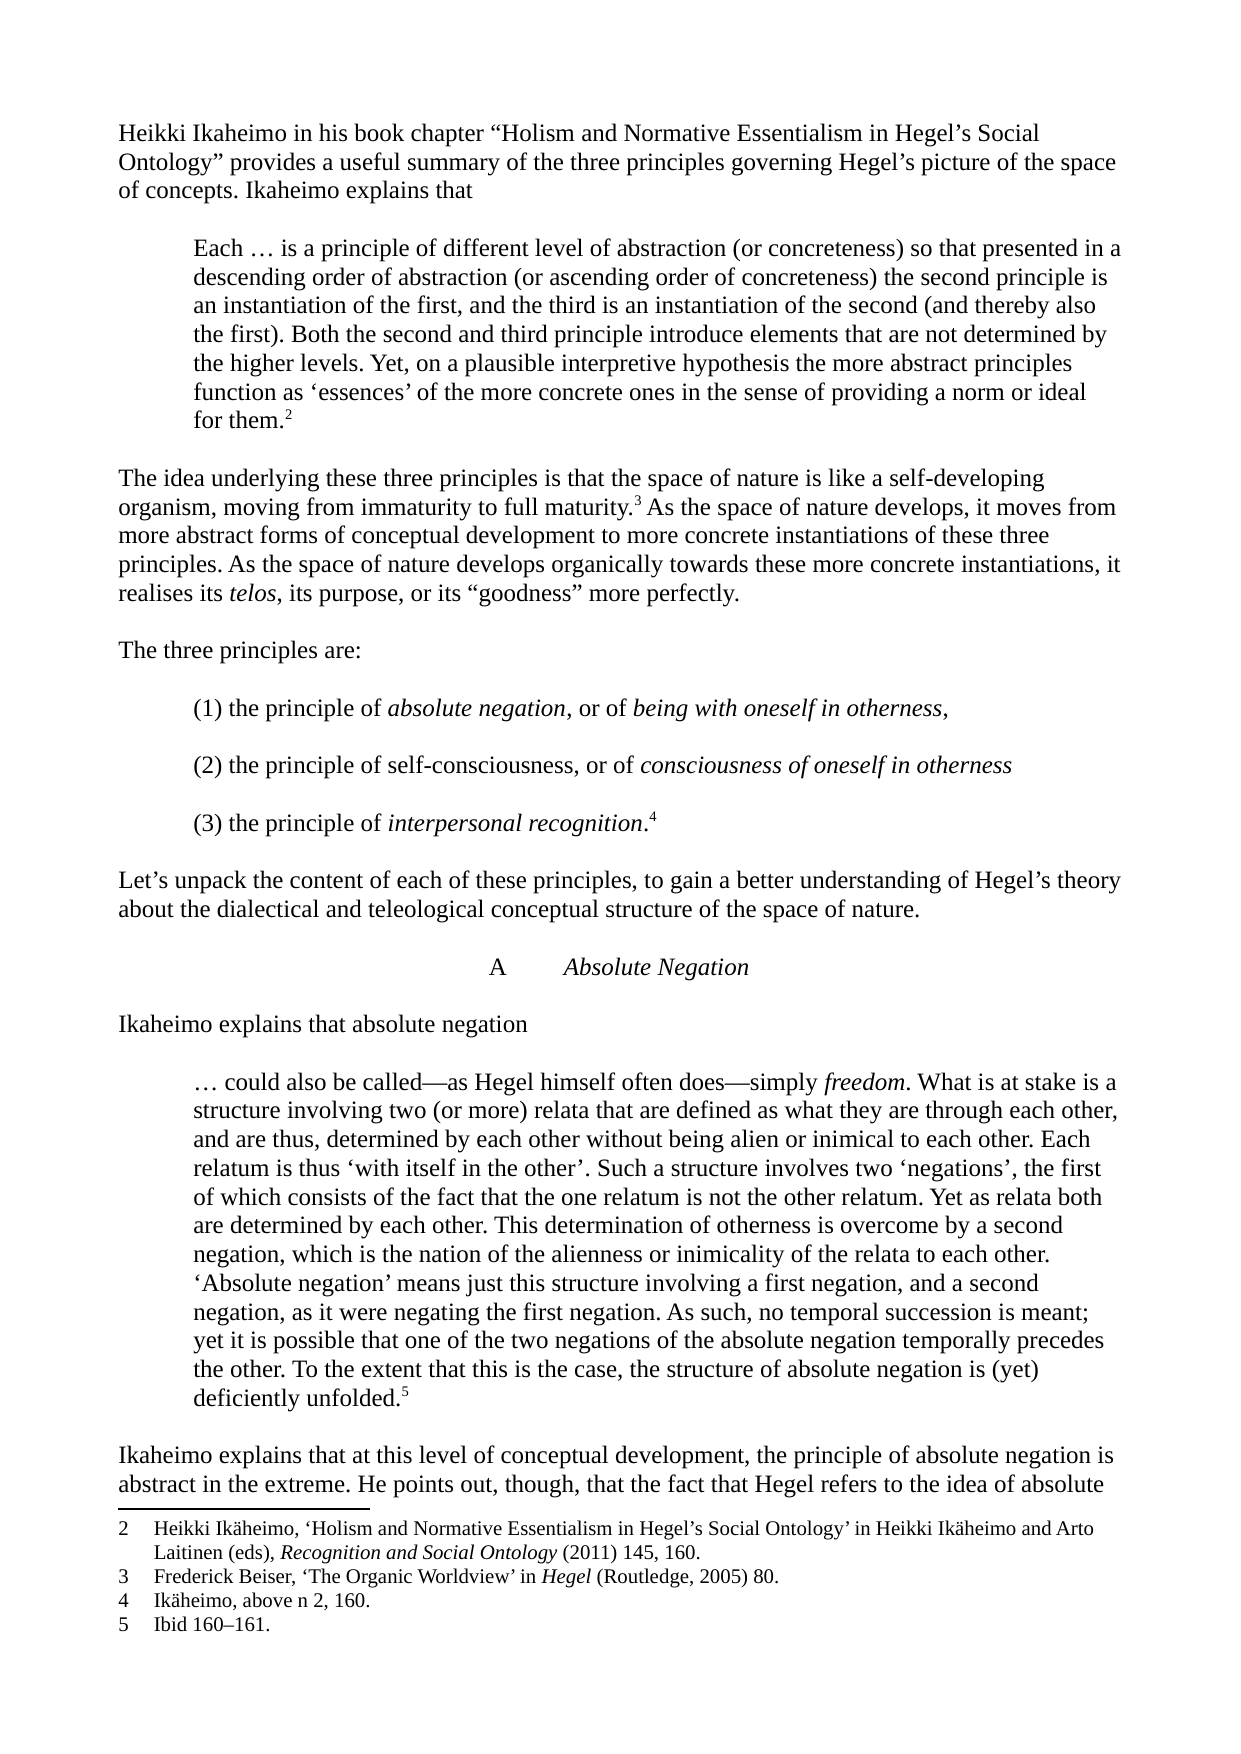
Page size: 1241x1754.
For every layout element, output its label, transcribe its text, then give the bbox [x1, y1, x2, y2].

text Ikaheimo explains that at this level of conceptual development, the principle of absolute negation is abstract in the extreme. He points out, though, that the fact that Hegel refers to the idea of absolute [118, 1441, 1122, 1498]
text Heikki Ikaheimo in his book chapter “Holism and Normative Essentialism in Hegel’s Social Ontology” provides a useful summary of the three principles governing Hegel’s picture of the space of concepts. Ikaheimo explains that [118, 118, 1122, 204]
text The idea underlying these three principles is that the space of nature is like a self-developing organism, moving from immaturity to full maturity. As the space of nature develops, it moves from more abstract forms of conceptual development to more concrete instantiations of these three principles. As the space of nature develops organically towards these more concrete instantiations, it realises its telos, its purpose, or its “goodness” more perfectly. [118, 463, 1122, 607]
text Heikki Ikäheimo, ‘Holism and Normative Essentialism in Hegel’s Social Ontology’ in Heikki Ikäheimo and Arto Laitinen (eds), Recognition and Social Ontology (2011) 145, 160. [118, 1516, 1122, 1564]
text Ibid 160–161. [118, 1612, 1122, 1636]
text (1) the principle of absolute negation, or of being with oneself in otherness, [193, 693, 1122, 722]
text The three principles are: [118, 636, 1122, 664]
text (3) the principle of interpersonal recognition. [193, 808, 1122, 837]
text Ikäheimo, above n 2, 160. [118, 1588, 1122, 1612]
text (2) the principle of self-consciousness, or of consciousness of oneself in otherness [193, 751, 1122, 779]
text … could also be called—as Hegel himself often does—simply freedom. What is at stake is a structure involving two (or more) relata that are defined as what they are through each other, and are thus, determined by each other without being alien or inimical to each other. Each relatum is thus ‘with itself in the other’. Such a structure involves two ‘negations’, the first of which consists of the fact that the one relatum is not the other relatum. Yet as relata both are determined by each other. This determination of otherness is overcome by a second negation, which is the nation of the alienness or inimicality of the relata to each other. ‘Absolute negation’ means just this structure involving a first negation, and a second negation, as it were negating the first negation. As such, no temporal succession is meant; yet it is possible that one of the two negations of the absolute negation temporally precedes the other. To the extent that this is the case, the structure of absolute negation is (yet) deficiently unfolded. [193, 1067, 1122, 1412]
text Frederick Beiser, ‘The Organic Worldview’ in Hegel (Routledge, 2005) 80. [118, 1564, 1122, 1588]
text A Absolute Negation [118, 952, 1122, 981]
text Each … is a principle of different level of abstraction (or concreteness) so that presented in a descending order of abstraction (or ascending order of concreteness) the second principle is an instantiation of the first, and the third is an instantiation of the second (and thereby also the first). Both the second and third principle introduce elements that are not determined by the higher levels. Yet, on a plausible interpretive hypothesis the more abstract principles function as ‘essences’ of the more concrete ones in the sense of providing a norm or ideal for them. [193, 233, 1122, 434]
text Let’s unpack the content of each of these principles, to gain a better understanding of Hegel’s theory about the dialectical and teleological conceptual structure of the space of nature. [118, 866, 1122, 923]
text Ikaheimo explains that absolute negation [118, 1009, 1122, 1038]
